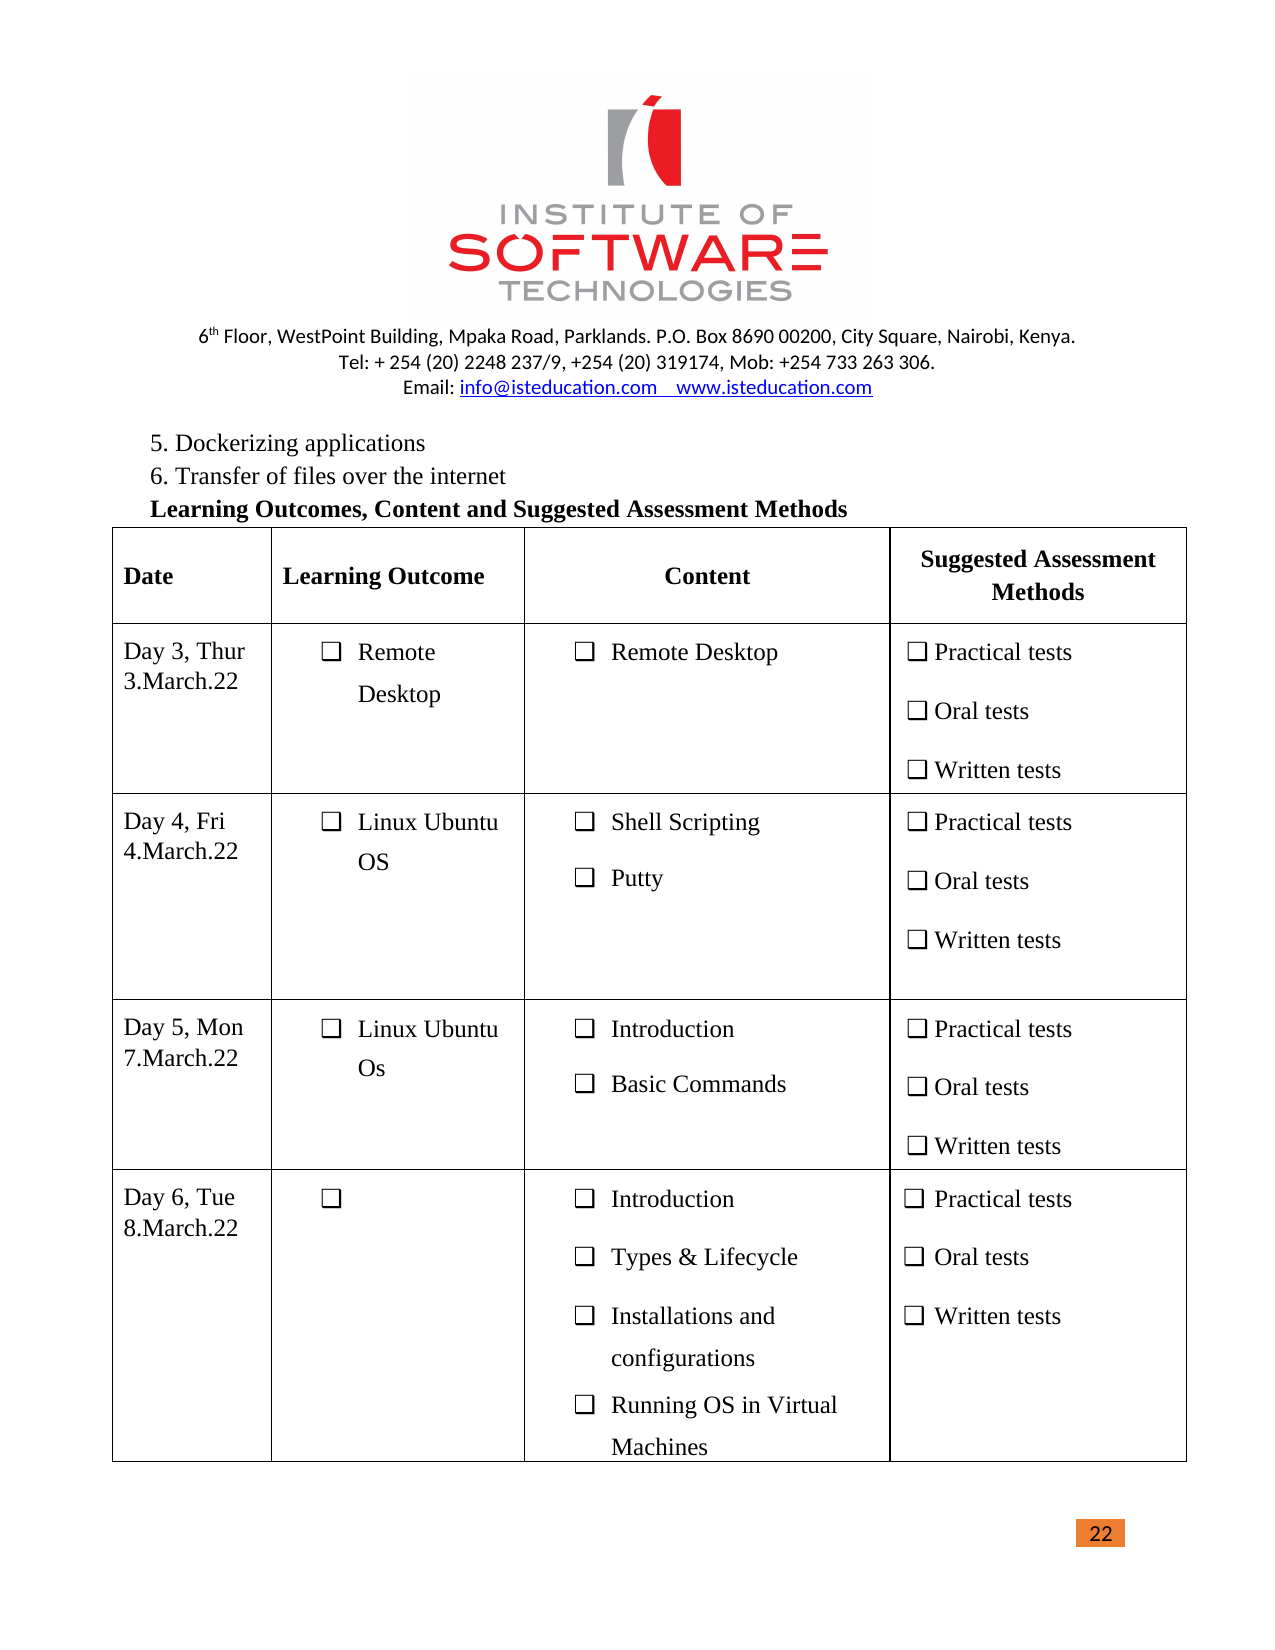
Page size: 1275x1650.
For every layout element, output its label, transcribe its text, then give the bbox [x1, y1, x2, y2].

text 5. Dockerizing applications [150, 428, 1125, 456]
table_cell Remote Desktop [272, 624, 524, 793]
table_cell Introduction Basic Commands [525, 1000, 889, 1169]
table_cell Shell Scripting Putty [525, 794, 889, 999]
text 6. Transfer of files over the internet [150, 461, 1125, 489]
table_cell Day 5, Mon 7.March.22 [113, 1000, 271, 1169]
table_cell Day 4, Fri 4.March.22 [113, 794, 271, 999]
table_header Suggested Assessment Methods [891, 528, 1186, 623]
table_cell Practical tests Oral tests Written tests [891, 1000, 1186, 1169]
table_cell Practical tests Oral tests Written tests [891, 794, 1186, 999]
table_cell [272, 1170, 524, 1461]
picture [406, 75, 869, 324]
table_header Date [113, 528, 271, 623]
table_cell Practical tests Oral tests Written tests [891, 624, 1186, 793]
table_header Learning Outcome [272, 528, 524, 623]
table_cell Practical tests Oral tests Written tests [891, 1170, 1186, 1461]
table_header Content [525, 528, 889, 623]
table_cell Linux Ubuntu Os [272, 1000, 524, 1169]
table_cell Day 6, Tue 8.March.22 [113, 1170, 271, 1461]
table_cell Remote Desktop [525, 624, 889, 793]
text Learning Outcomes, Content and Suggested Assessment Methods [150, 494, 1125, 522]
table_cell Day 3, Thur 3.March.22 [113, 624, 271, 793]
table_cell Introduction Types & Lifecycle Installations and configurations Running OS in Virtual Machines [525, 1170, 889, 1461]
table_cell Linux Ubuntu OS [272, 794, 524, 999]
